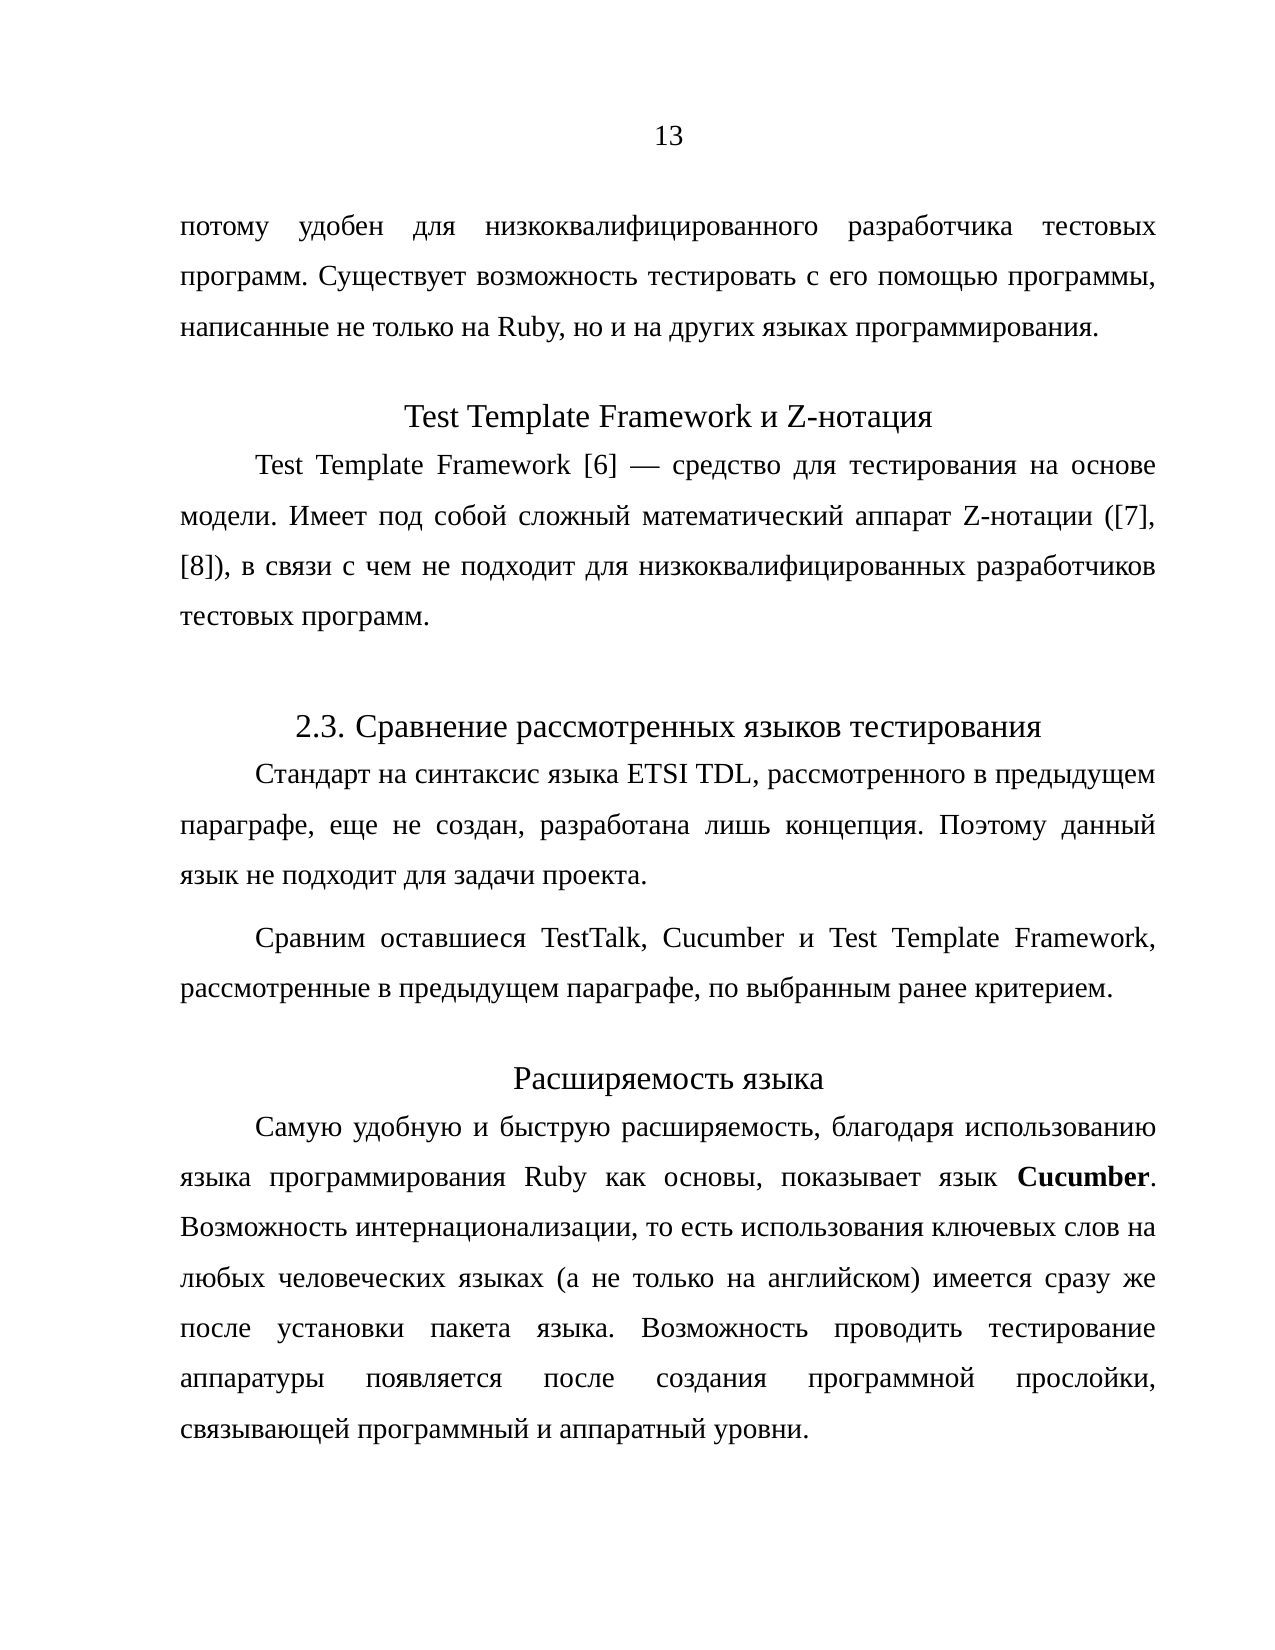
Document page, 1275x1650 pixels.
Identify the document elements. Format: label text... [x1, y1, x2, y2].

text потому удобен для низкоквалифицированного разработчика тестовых программ. Существует возможность тестировать с его помощью программы, написанные не только на Ruby, но и на других языках программирования. [180, 208, 1157, 342]
subtitle Сравнение рассмотренных языков тестирования [180, 706, 1157, 744]
subtitle Test Template Framework и Z-нотация [180, 397, 1157, 435]
text Test Template Framework [6] — средство для тестирования на основе модели. Имеет под собой сложный математический аппарат Z-нотации ([7], [8]), в связи с чем не подходит для низкоквалифицированных разработчиков тестовых программ. [180, 447, 1157, 632]
text Сравним оставшиеся TestTalk, Cucumber и Test Template Framework, рассмотренные в предыдущем параграфе, по выбранным ранее критерием. [180, 920, 1157, 1004]
subtitle Расширяемость языка [180, 1058, 1157, 1096]
text Стандарт на синтаксис языка ETSI TDL, рассмотренного в предыдущем параграфе, еще не создан, разработана лишь концепция. Поэтому данный язык не подходит для задачи проекта. [180, 756, 1157, 891]
text Самую удобную и быструю расширяемость, благодаря использованию языка программирования Ruby как основы, показывает язык Cucumber. Возможность интернационализации, то есть использования ключевых слов на любых человеческих языках (а не только на английском) имеется сразу же после установки пакета языка. Возможность проводить тестирование аппаратуры появляется после создания программной прослойки, связывающей программный и аппаратный уровни. [180, 1109, 1157, 1444]
